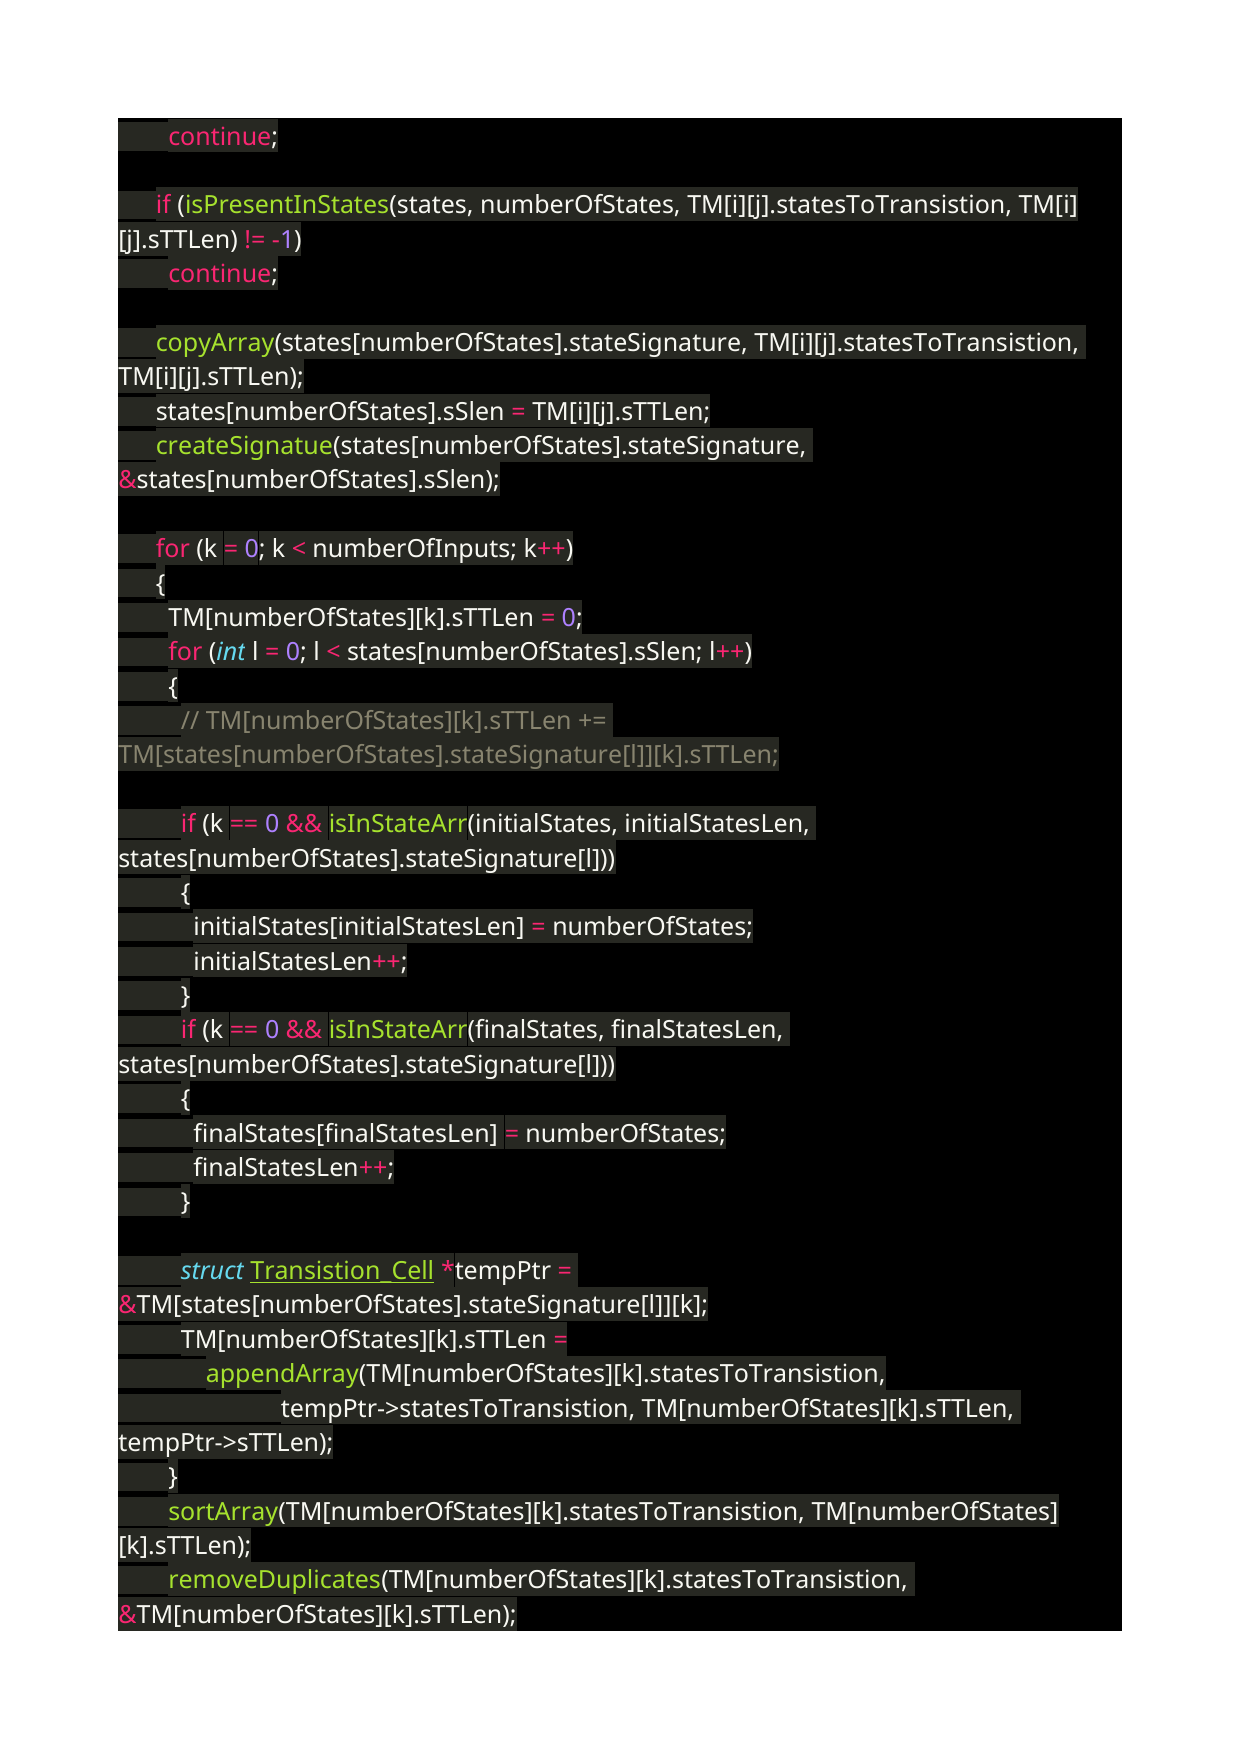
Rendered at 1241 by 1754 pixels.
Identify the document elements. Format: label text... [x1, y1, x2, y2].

text for (k = 0; k < numberOfInputs; k++) [118, 531, 1122, 565]
text initialStatesLen++; [118, 943, 1122, 977]
text struct Transistion_Cell *tempPtr = &TM[states[numberOfStates].stateSignature[l]][k]; [118, 1252, 1122, 1321]
text createSignatue(states[numberOfStates].stateSignature, &states[numberOfStates].sSlen); [118, 427, 1122, 496]
text removeDuplicates(TM[numberOfStates][k].statesToTransistion, &TM[numberOfStates][k].sTTLen); [118, 1562, 1122, 1631]
text for (int l = 0; l < states[numberOfStates].sSlen; l++) [118, 634, 1122, 668]
text if (isPresentInStates(states, numberOfStates, TM[i][j].statesToTransistion, TM[i][j].sTTLen) != -1) [118, 187, 1122, 256]
text } [118, 1184, 1122, 1218]
text if (k == 0 && isInStateArr(initialStates, initialStatesLen, states[numberOfStates].stateSignature[l])) [118, 806, 1122, 874]
text sortArray(TM[numberOfStates][k].statesToTransistion, TM[numberOfStates][k].sTTLen); [118, 1493, 1122, 1562]
text { [118, 1081, 1122, 1115]
text tempPtr->statesToTransistion, TM[numberOfStates][k].sTTLen, tempPtr->sTTLen); [118, 1390, 1122, 1459]
text if (k == 0 && isInStateArr(finalStates, finalStatesLen, states[numberOfStates].stateSignature[l])) [118, 1012, 1122, 1081]
text { [118, 565, 1122, 599]
text } [118, 977, 1122, 1012]
text finalStates[finalStatesLen] = numberOfStates; [118, 1115, 1122, 1149]
text // TM[numberOfStates][k].sTTLen += TM[states[numberOfStates].stateSignature[l]][k].sTTLen; [118, 702, 1122, 771]
text TM[numberOfStates][k].sTTLen = [118, 1321, 1122, 1356]
text finalStatesLen++; [118, 1149, 1122, 1184]
text states[numberOfStates].sSlen = TM[i][j].sTTLen; [118, 393, 1122, 427]
text copyArray(states[numberOfStates].stateSignature, TM[i][j].statesToTransistion, TM[i][j].sTTLen); [118, 324, 1122, 393]
text { [118, 668, 1122, 702]
text initialStates[initialStatesLen] = numberOfStates; [118, 909, 1122, 943]
text continue; [118, 256, 1122, 290]
text appendArray(TM[numberOfStates][k].statesToTransistion, [118, 1356, 1122, 1390]
text continue; [118, 118, 1122, 152]
text TM[numberOfStates][k].sTTLen = 0; [118, 599, 1122, 634]
text { [118, 874, 1122, 909]
text } [118, 1459, 1122, 1493]
